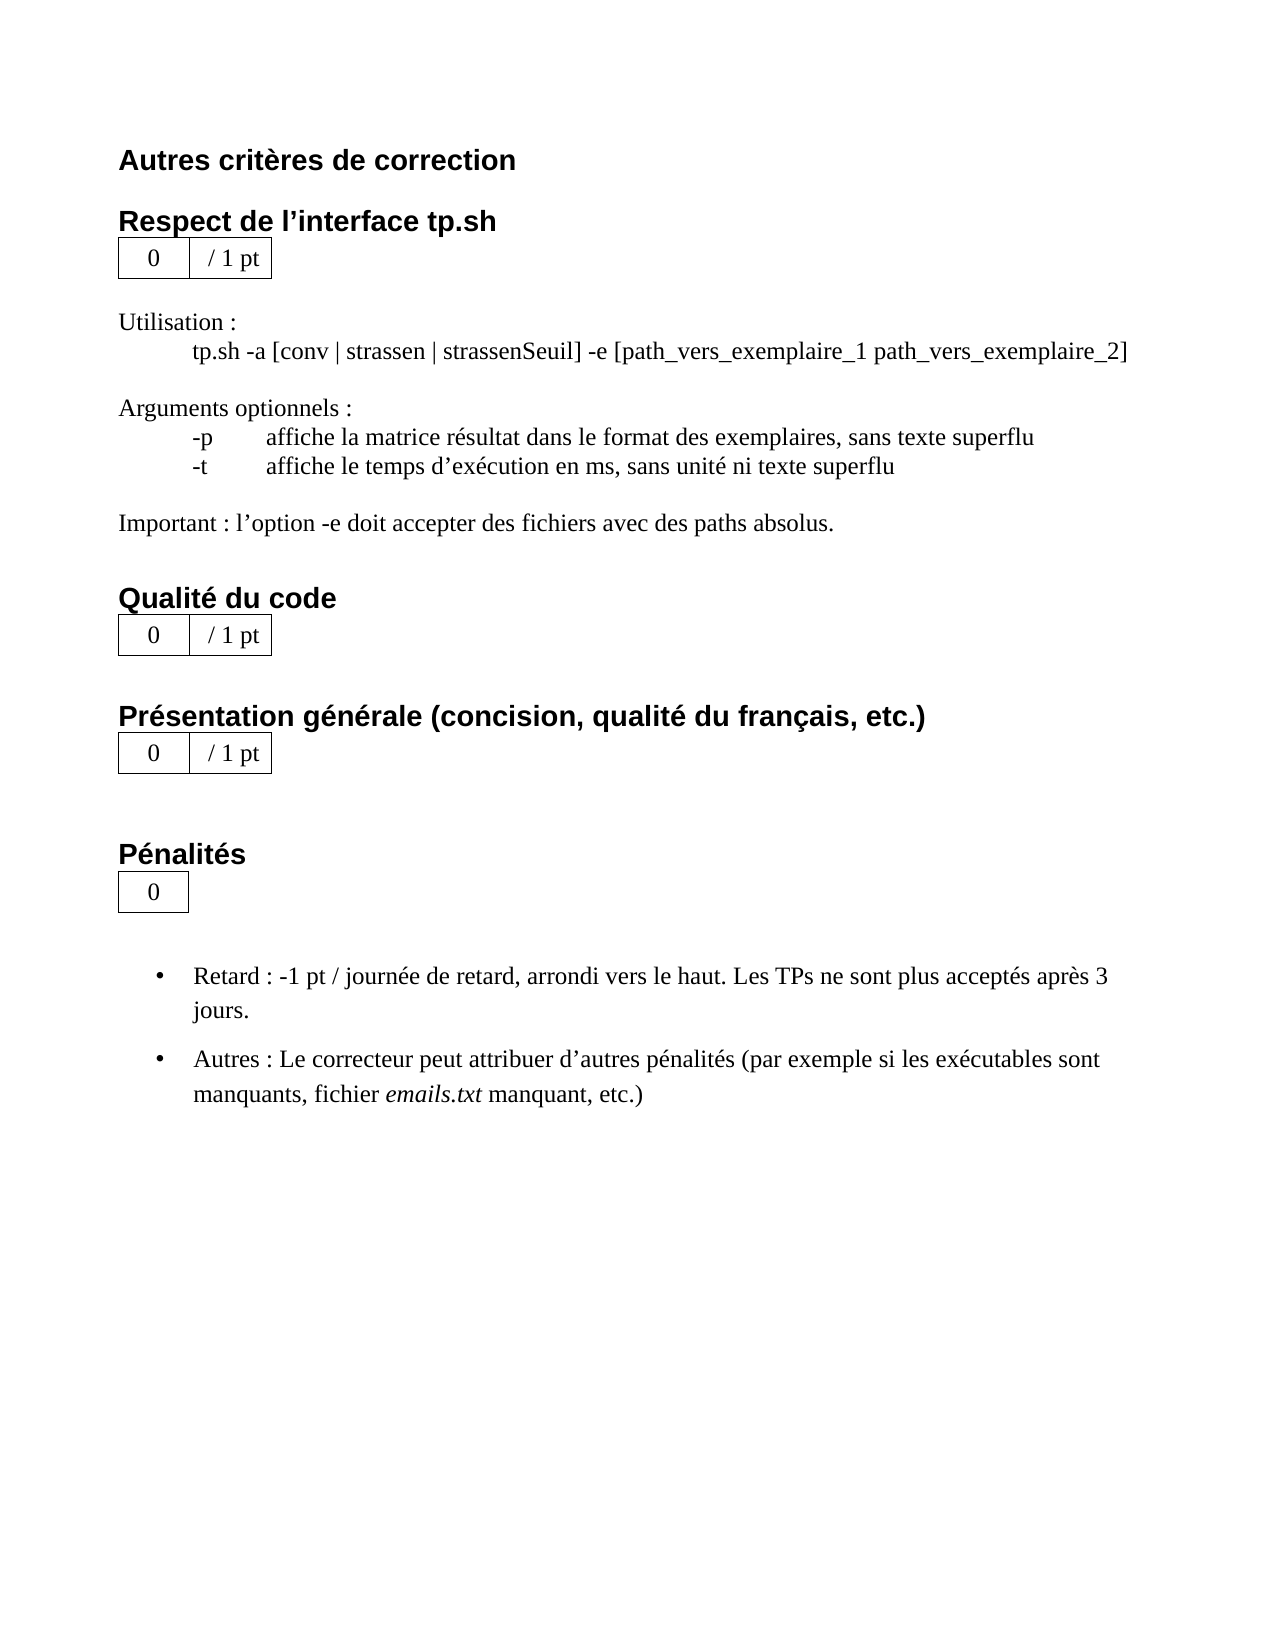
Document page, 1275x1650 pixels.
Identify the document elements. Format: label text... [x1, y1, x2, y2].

text Arguments optionnels : [118, 393, 1157, 422]
subtitle Présentation générale (concision, qualité du français, etc.) [118, 699, 1157, 732]
text -t affiche le temps d’exécution en ms, sans unité ni texte superflu [118, 451, 1157, 480]
table_header / 1 pt [190, 238, 271, 278]
list Autres : Le correcteur peut attribuer d’autres pénalités (par exemple si les exécutables sont manquants, fichier emails.txt manquant, etc.) [156, 1044, 1157, 1108]
text -p affiche la matrice résultat dans le format des exemplaires, sans texte superflu [118, 422, 1157, 451]
table_header 0 [119, 733, 189, 773]
table_header / 1 pt [190, 615, 271, 655]
text Important : l’option -e doit accepter des fichiers avec des paths absolus. [118, 508, 1157, 537]
text Utilisation : [118, 307, 1157, 336]
table_header 0 [119, 615, 189, 655]
table_header 0 [119, 238, 189, 278]
subtitle Qualité du code [118, 581, 1157, 614]
table_header 0 [119, 872, 188, 911]
text tp.sh -a [conv | strassen | strassenSeuil] -e [path_vers_exemplaire_1 path_vers_exemplaire_2] [118, 336, 1157, 365]
table_header / 1 pt [190, 733, 271, 773]
subtitle Pénalités [118, 837, 1157, 871]
list Retard : -1 pt / journée de retard, arrondi vers le haut. Les TPs ne sont plus acceptés après 3 jours. [156, 961, 1157, 1024]
subtitle Autres critères de correction [118, 143, 1157, 177]
subtitle Respect de l’interface tp.sh [118, 204, 1157, 237]
